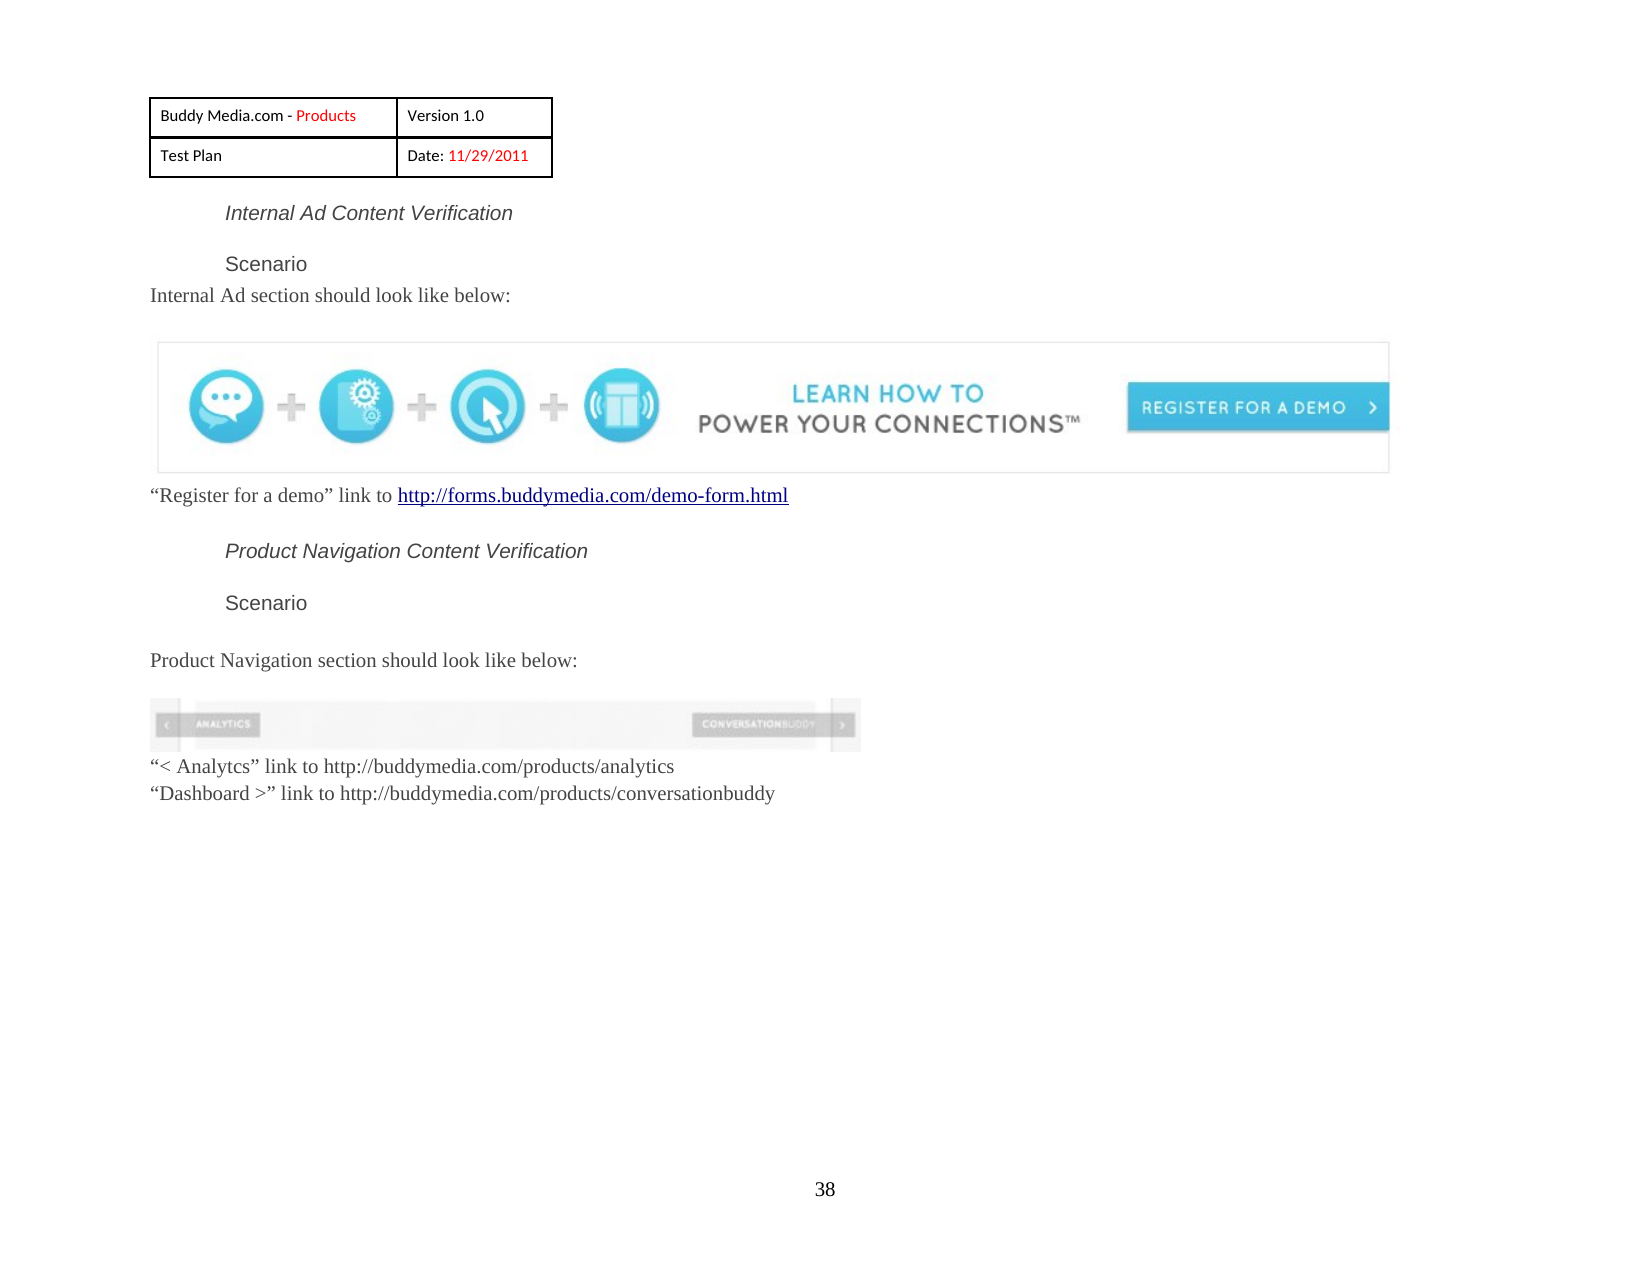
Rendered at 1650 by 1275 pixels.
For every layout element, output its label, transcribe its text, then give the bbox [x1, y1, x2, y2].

picture [150, 333, 1400, 481]
text “< Analytcs” link to http://buddymedia.com/products/analytics [150, 755, 1500, 778]
subtitle Product Navigation Content Verification [225, 539, 1500, 563]
subtitle Scenario [225, 591, 1500, 614]
subtitle Scenario [225, 253, 1500, 276]
text Internal Ad section should look like below: [150, 284, 1500, 307]
picture [150, 698, 861, 752]
text “Dashboard >” link to http://buddymedia.com/products/conversationbuddy [150, 781, 1500, 804]
text Product Navigation section should look like below: [150, 648, 1500, 672]
subtitle Internal Ad Content Verification [225, 201, 1500, 224]
text “Register for a demo” link to http://forms.buddymedia.com/demo-form.html [150, 484, 1500, 507]
